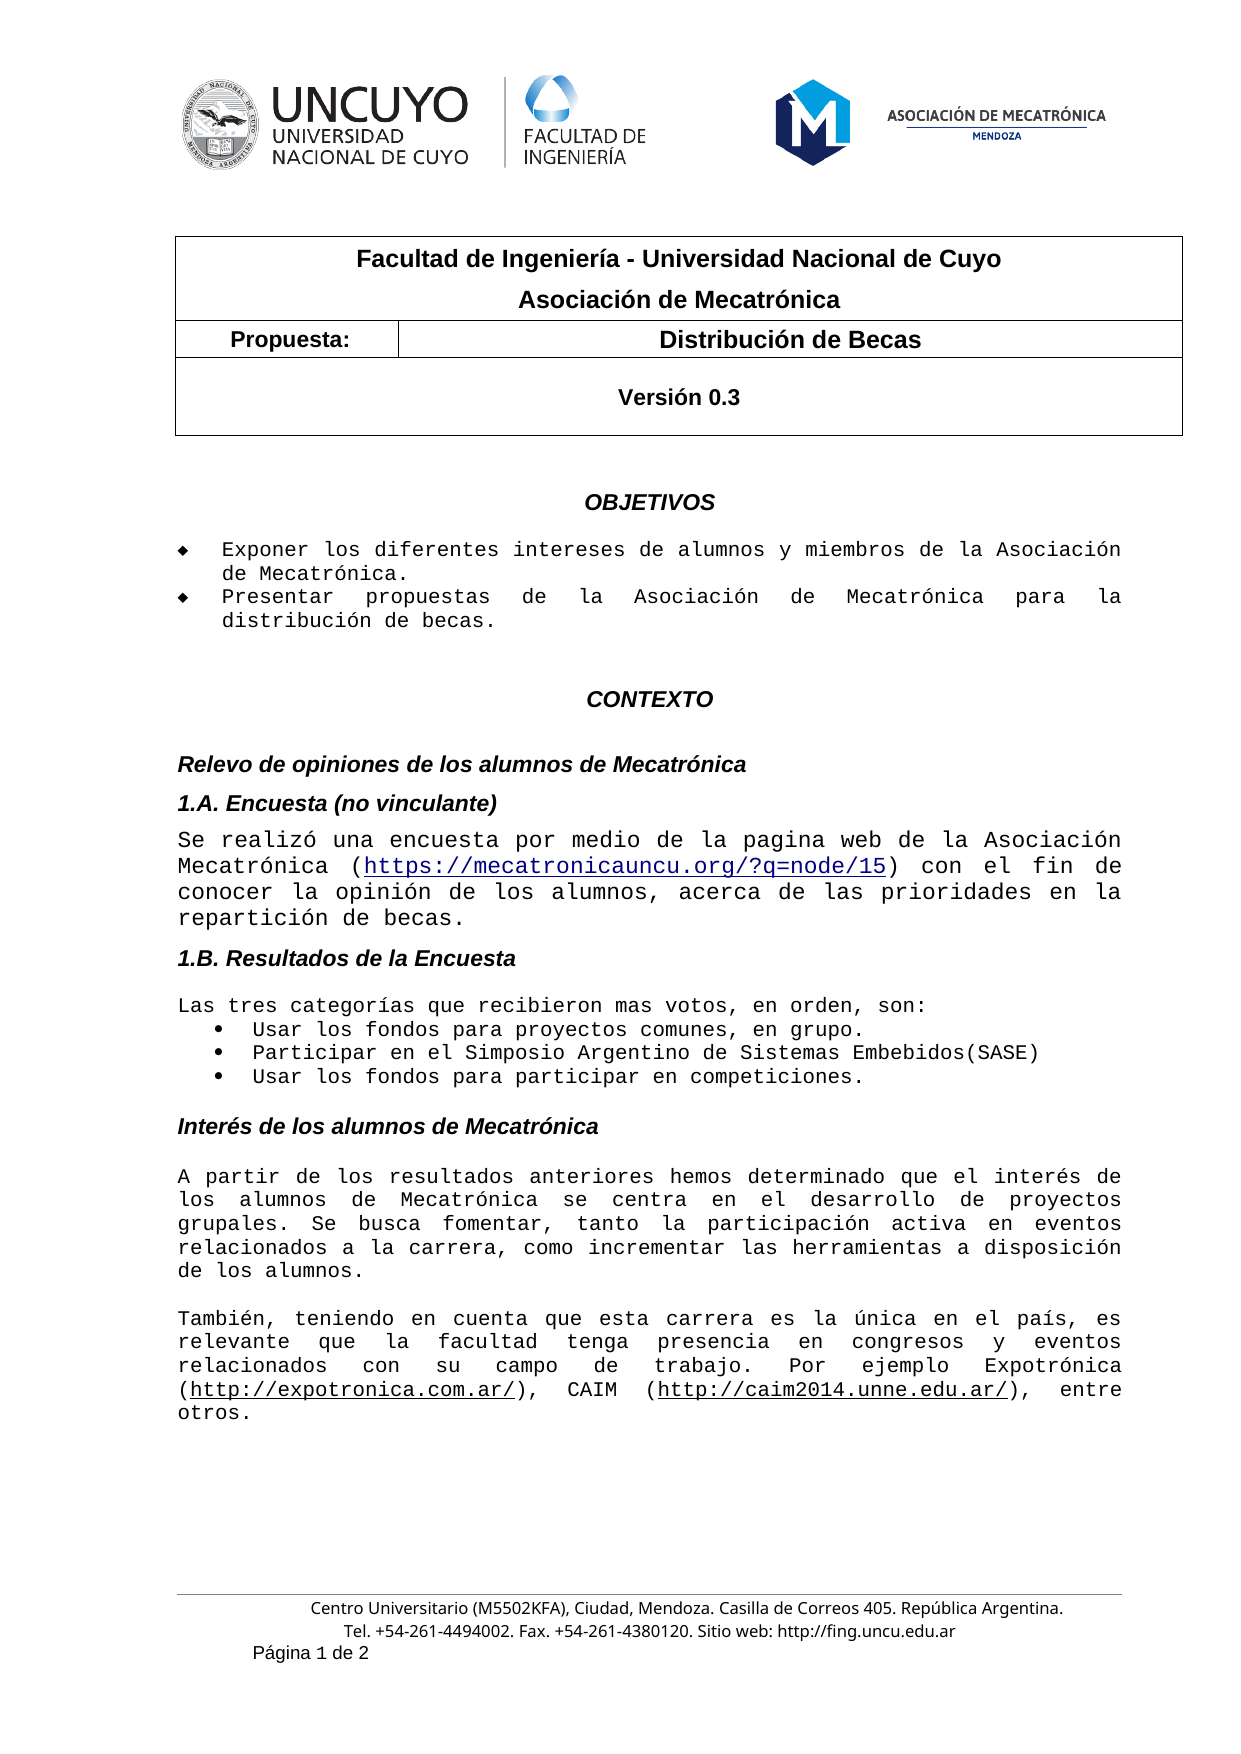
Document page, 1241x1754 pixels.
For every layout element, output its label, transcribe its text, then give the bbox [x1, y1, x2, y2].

table_cell Distribución de Becas [399, 321, 1182, 357]
text 1.B. Resultados de la Encuesta [177, 945, 1122, 971]
list Participar en el Simposio Argentino de Sistemas Embebidos(SASE) [215, 1042, 1122, 1066]
subtitle OBJETIVOS [177, 489, 1122, 515]
text Las tres categorías que recibieron mas votos, en orden, son: [177, 995, 1122, 1018]
text A partir de los resultados anteriores hemos determinado que el interés de los alumnos de Mecatrónica se centra en el desarrollo de proyectos grupales. Se busca fomentar, tanto la participación activa en eventos relacionados a la carrera, como incrementar las herramientas a disposición de los alumnos. [177, 1166, 1122, 1284]
text También, teniendo en cuenta que esta carrera es la única en el país, es relevante que la facultad tenga presencia en congresos y eventos relacionados con su campo de trabajo. Por ejemplo Expotrónica (http://expotronica.com.ar/), CAIM (http://caim2014.unne.edu.ar/), entre otros. [177, 1308, 1122, 1426]
table_header Facultad de Ingeniería - Universidad Nacional de Cuyo Asociación de Mecatrónica [176, 237, 1182, 320]
table_cell Versión 0.3 [176, 358, 1182, 435]
list Presentar propuestas de la Asociación de Mecatrónica para la distribución de becas. [177, 586, 1122, 633]
list Exponer los diferentes intereses de alumnos y miembros de la Asociación de Mecatrónica. [177, 539, 1122, 586]
list Usar los fondos para participar en competiciones. [215, 1066, 1122, 1089]
picture [181, 75, 646, 170]
text Se realizó una encuesta por medio de la pagina web de la Asociación Mecatrónica (https://mecatronicauncu.org/?q=node/15) con el fin de conocer la opinión de los alumnos, acerca de las prioridades en la repartición de becas. [177, 829, 1122, 932]
text 1.A. Encuesta (no vinculante) [177, 790, 1122, 816]
subtitle CONTEXTO [177, 686, 1122, 712]
list Usar los fondos para proyectos comunes, en grupo. [215, 1018, 1122, 1042]
picture [763, 77, 1113, 170]
text Interés de los alumnos de Mecatrónica [177, 1113, 1122, 1139]
table_cell Propuesta: [176, 321, 398, 357]
subtitle Relevo de opiniones de los alumnos de Mecatrónica [177, 751, 1122, 777]
